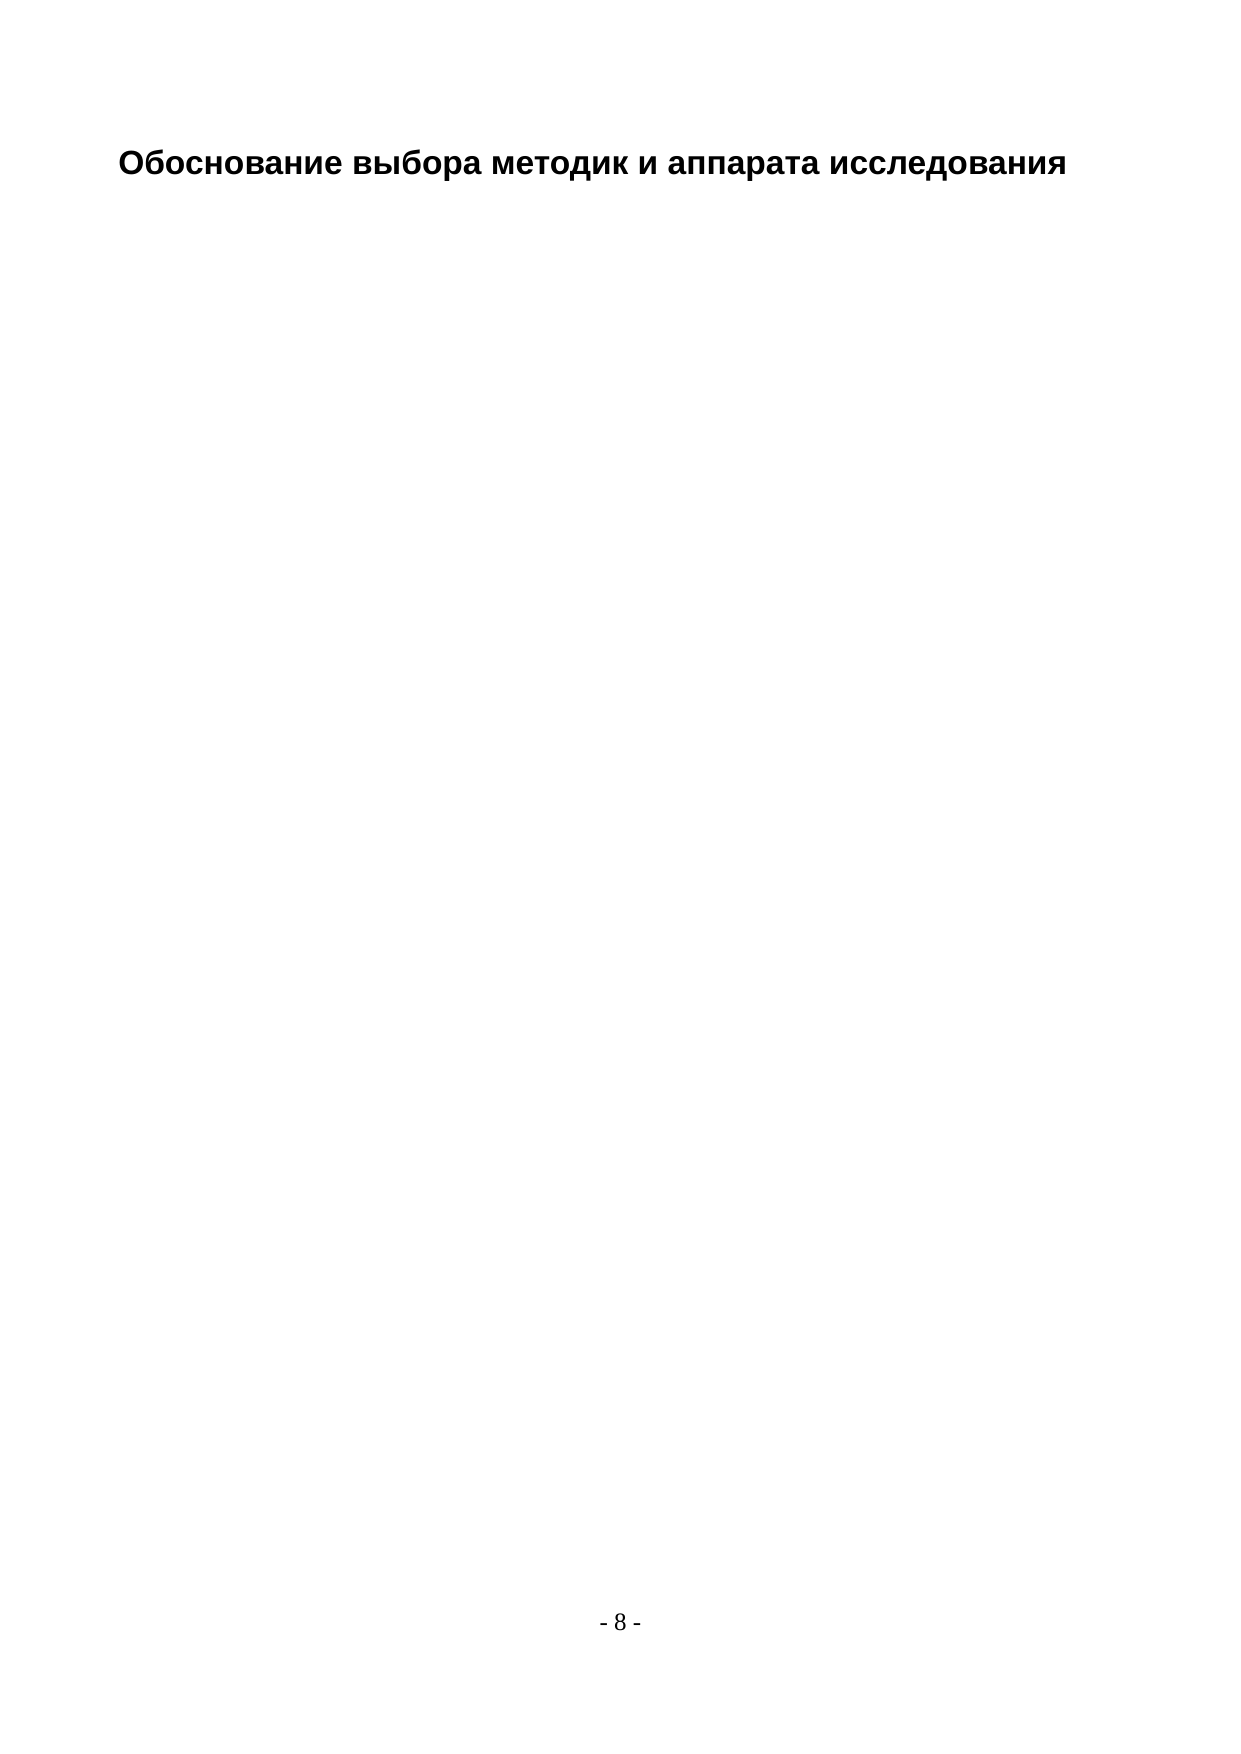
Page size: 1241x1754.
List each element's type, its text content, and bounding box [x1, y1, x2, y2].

subtitle Обоснование выбора методик и аппарата исследования [118, 143, 1122, 182]
